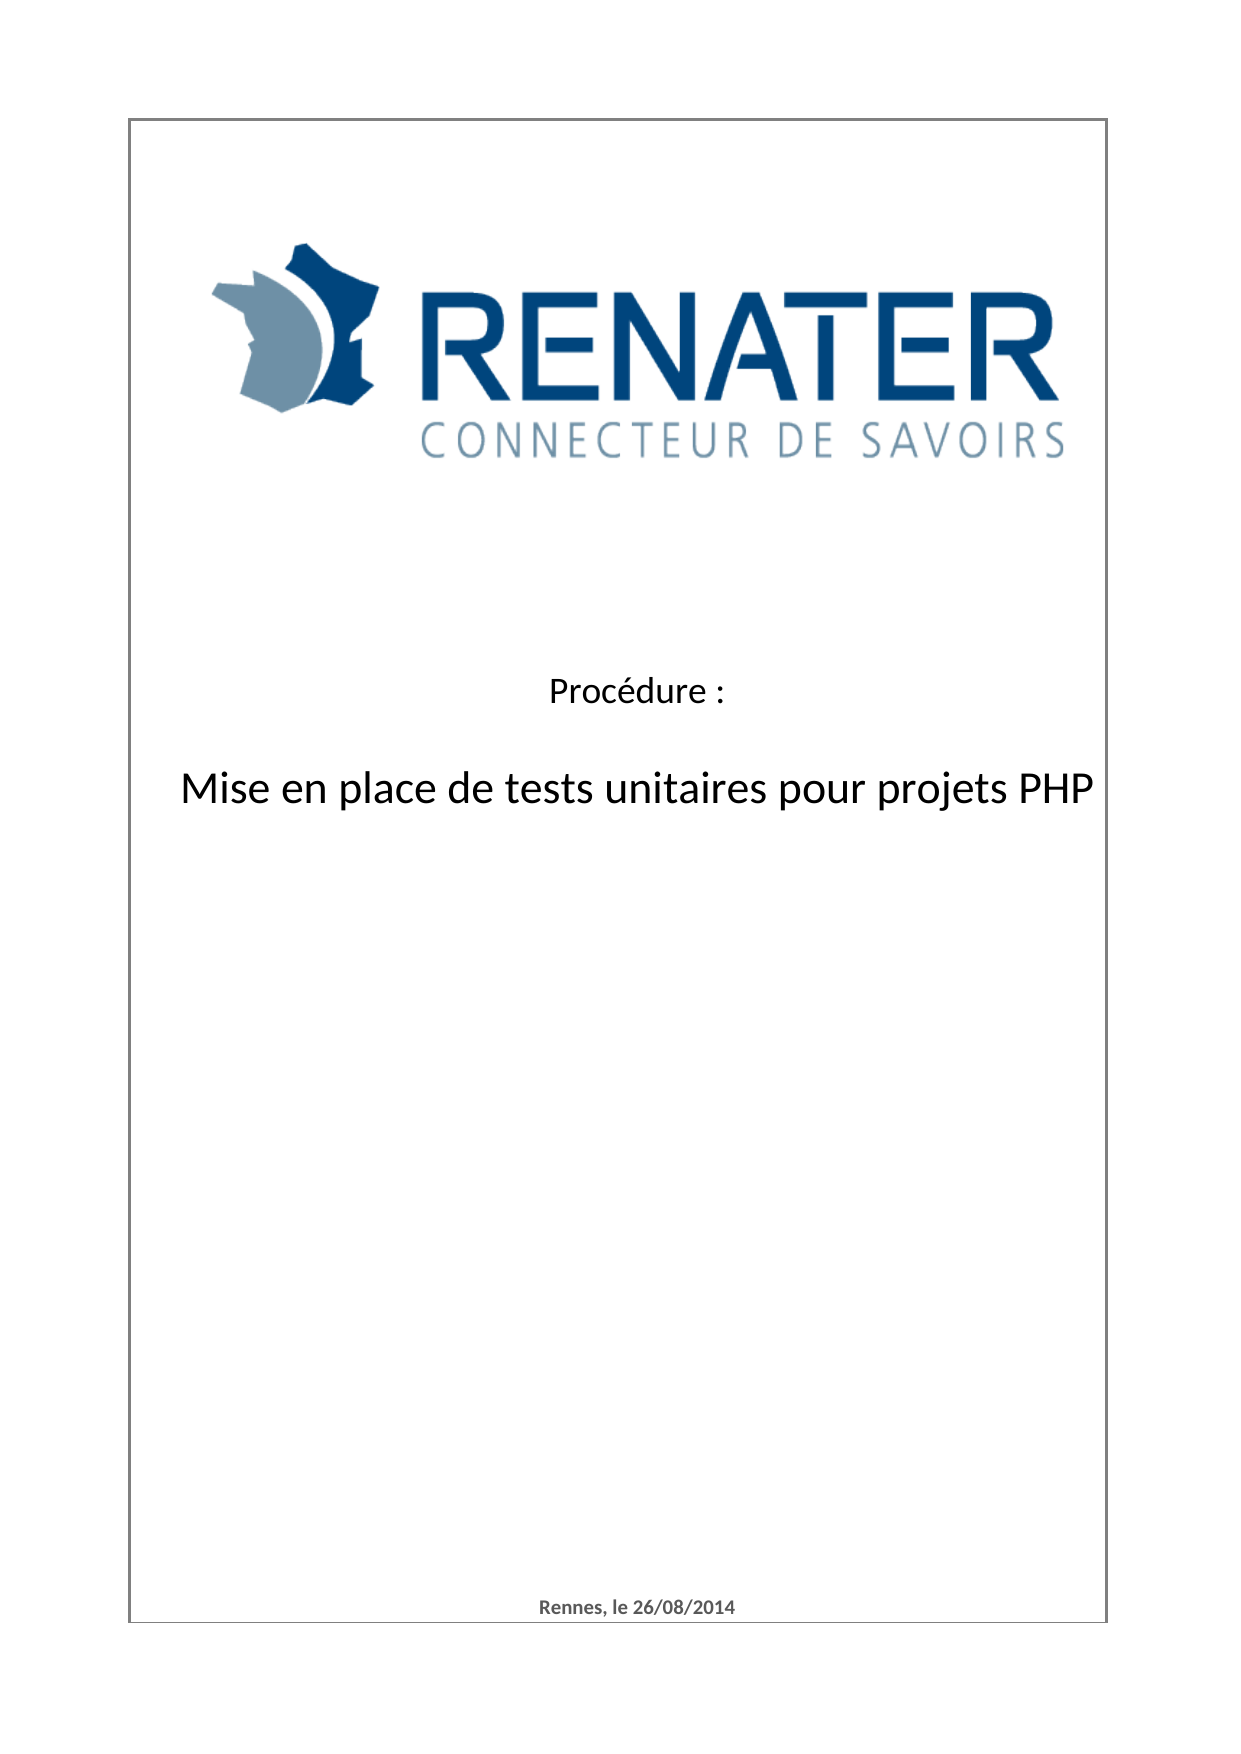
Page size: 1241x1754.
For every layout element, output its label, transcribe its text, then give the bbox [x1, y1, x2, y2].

text Rennes, le 26/08/2014 [131, 1594, 1105, 1622]
text Procédure : [177, 667, 1097, 713]
text Mise en place de tests unitaires pour projets PHP [177, 759, 1097, 815]
picture [206, 169, 1068, 530]
